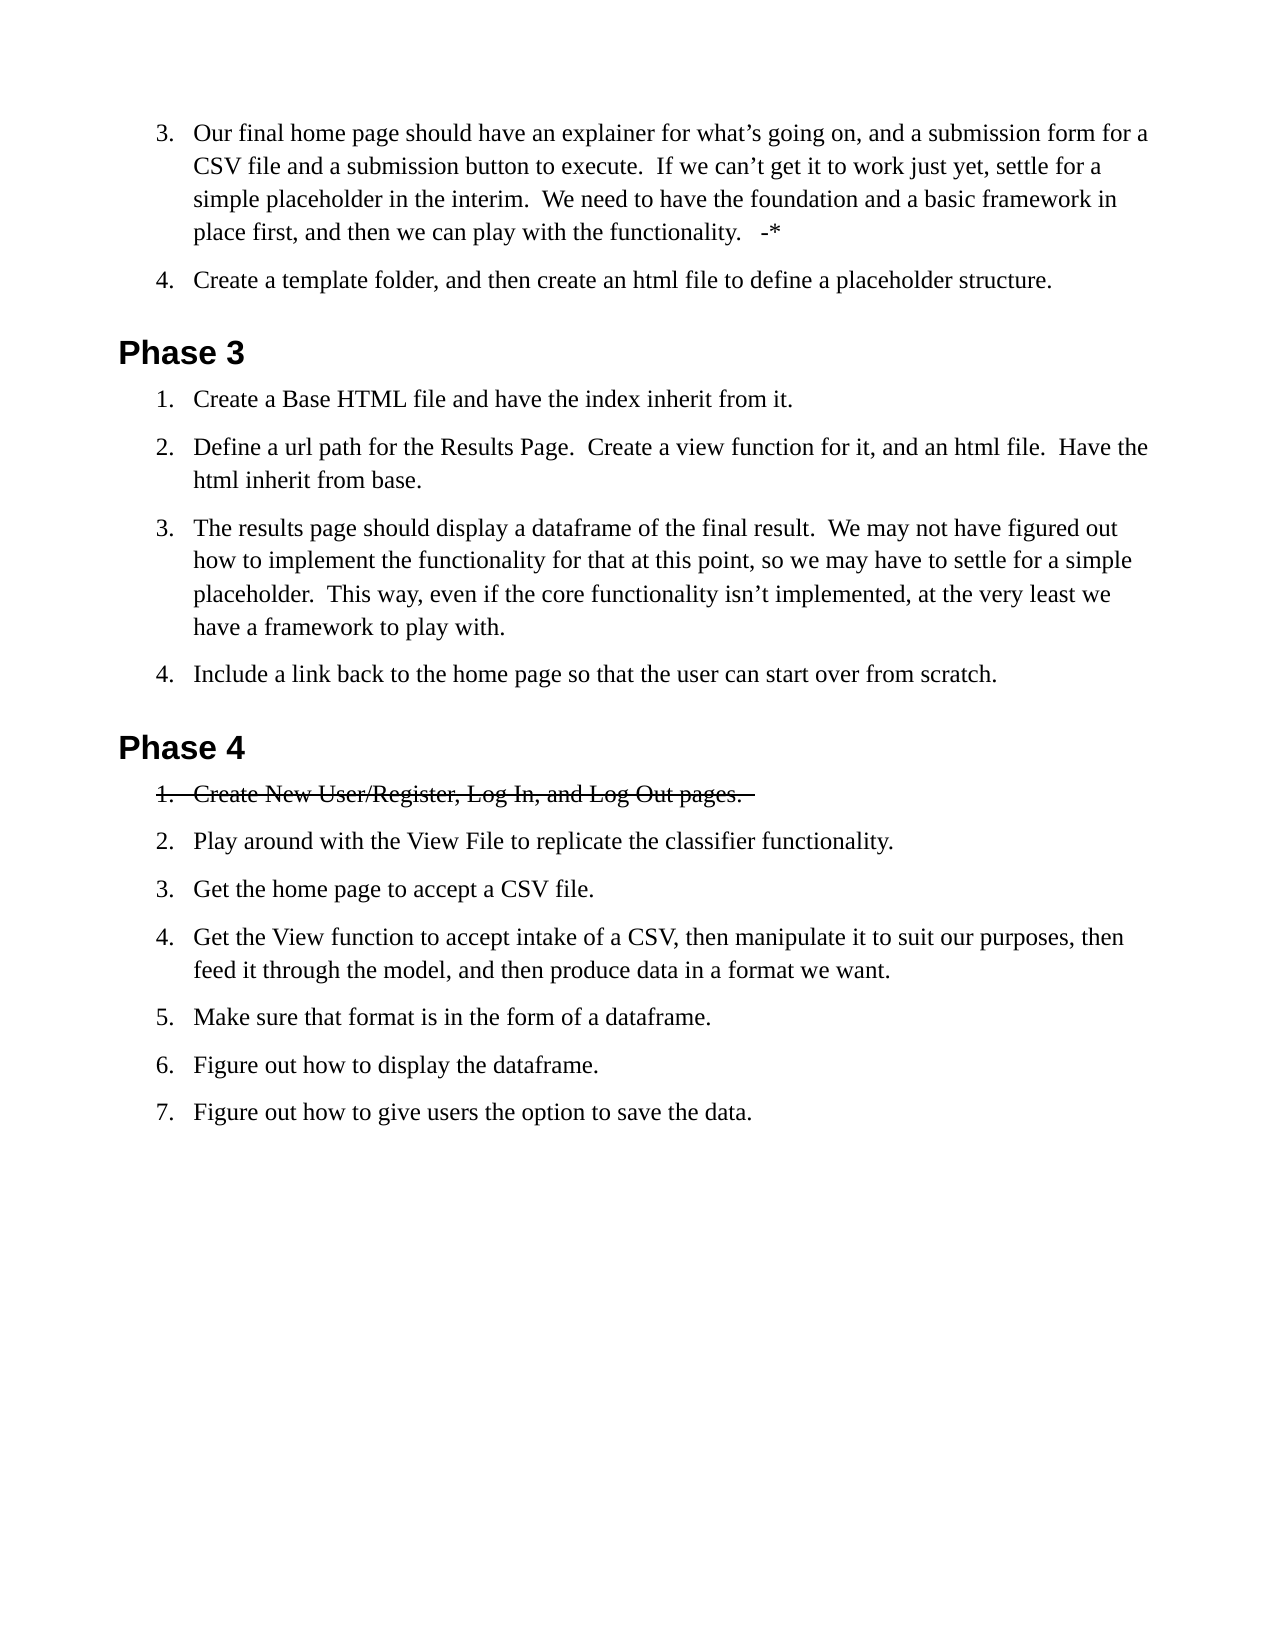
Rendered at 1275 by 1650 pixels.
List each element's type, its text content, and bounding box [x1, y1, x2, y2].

list Get the View function to accept intake of a CSV, then manipulate it to suit our purposes, then feed it through the model, and then produce data in a format we want. [156, 922, 1157, 983]
subtitle Phase 4 [118, 728, 1157, 766]
list Create a template folder, and then create an html file to define a placeholder structure. [156, 265, 1157, 293]
list Create New User/Register, Log In, and Log Out pages. [156, 779, 1157, 808]
list Figure out how to give users the option to save the data. [156, 1097, 1157, 1126]
subtitle Phase 3 [118, 333, 1157, 372]
list Figure out how to display the dataframe. [156, 1050, 1157, 1079]
list Play around with the View File to replicate the classifier functionality. [156, 826, 1157, 855]
list Create a Base HTML file and have the index inherit from it. [156, 384, 1157, 413]
list Our final home page should have an explainer for what’s going on, and a submission form for a CSV file and a submission button to execute. If we can’t get it to work just yet, settle for a simple placeholder in the interim. We need to have the foundation and a basic framework in place first, and then we can play with the functionality. -* [156, 118, 1157, 246]
list Make sure that format is in the form of a dataframe. [156, 1002, 1157, 1031]
list Define a url path for the Results Page. Create a view function for it, and an html file. Have the html inherit from base. [156, 432, 1157, 494]
list The results page should display a dataframe of the final result. We may not have figured out how to implement the functionality for that at this point, so we may have to settle for a simple placeholder. This way, even if the core functionality isn’t implemented, at the very least we have a framework to play with. [156, 513, 1157, 640]
list Get the home page to accept a CSV file. [156, 874, 1157, 903]
list Include a link back to the home page so that the user can start over from scratch. [156, 659, 1157, 688]
